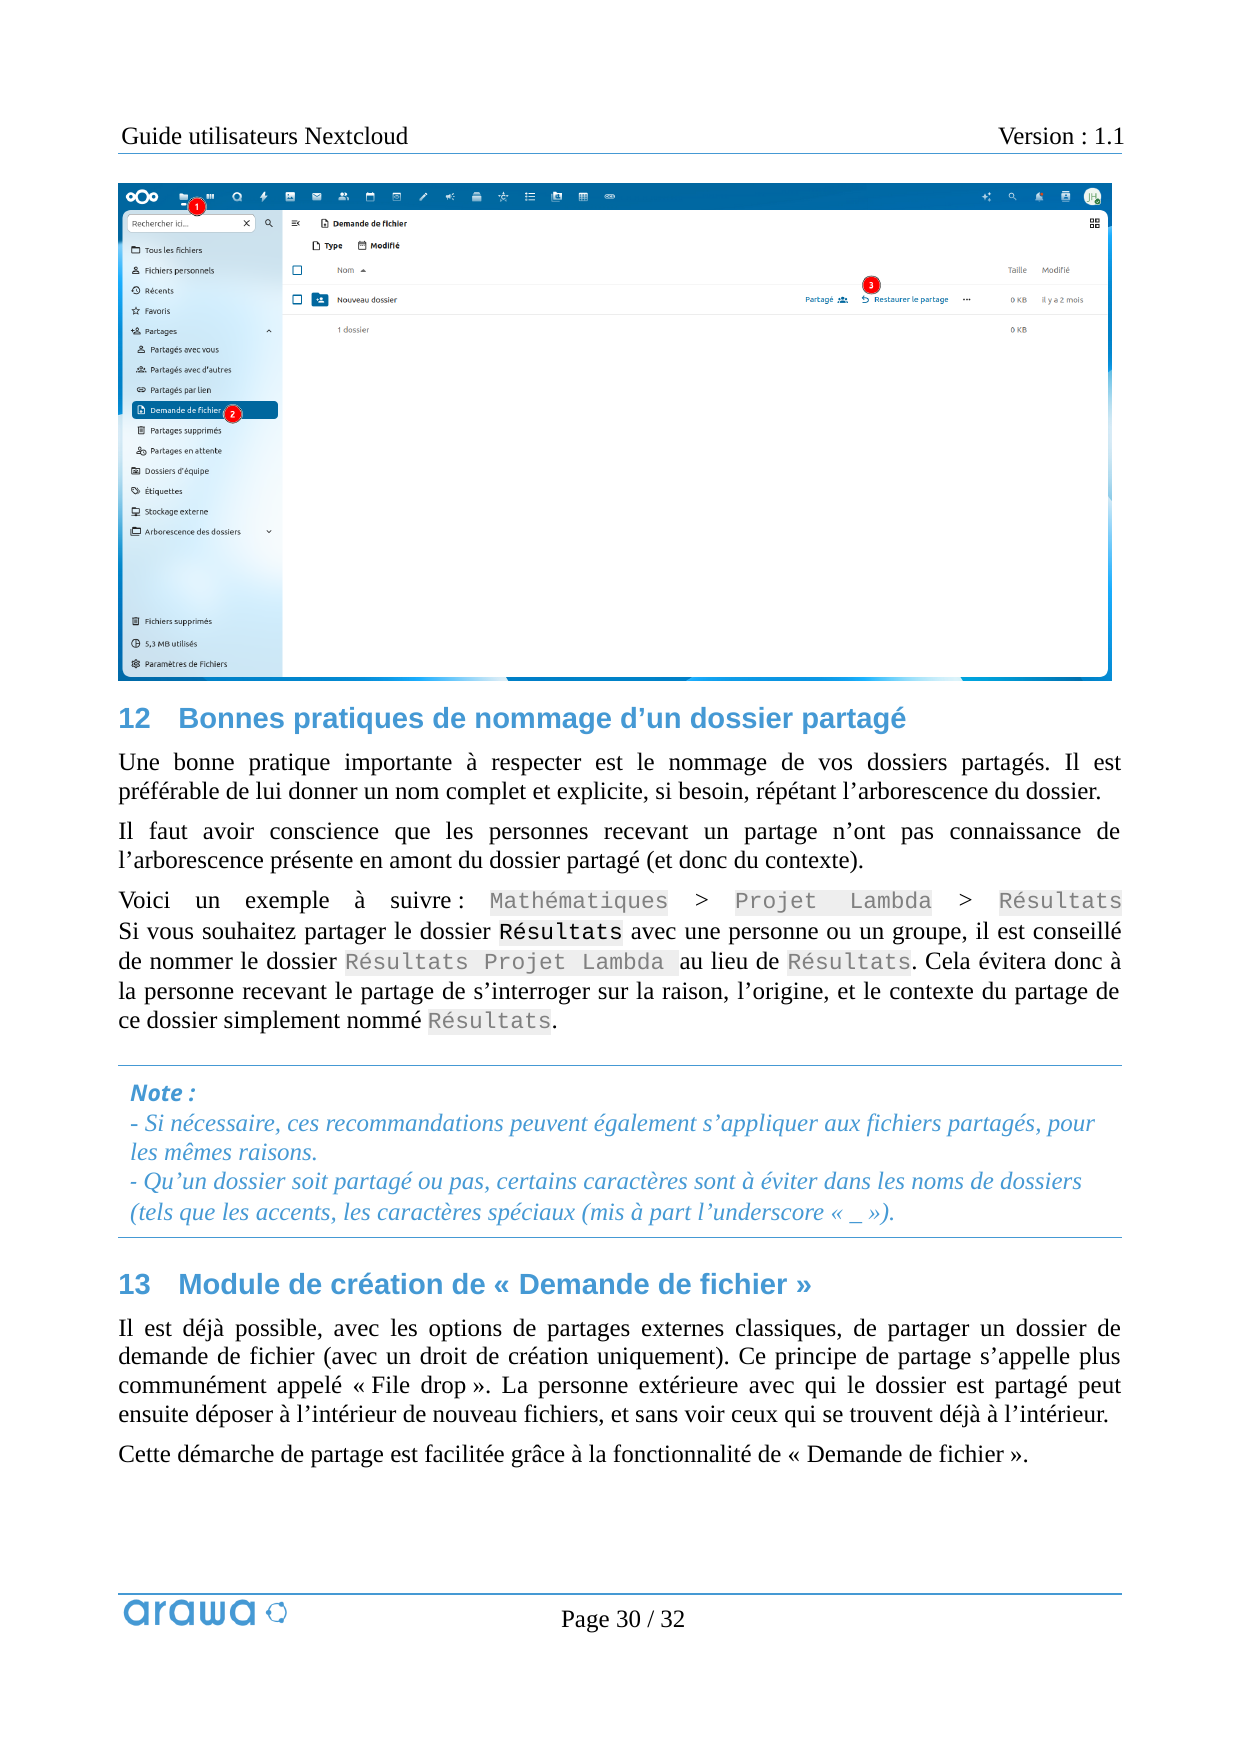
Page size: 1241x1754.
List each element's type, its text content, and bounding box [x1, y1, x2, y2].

text Il faut avoir conscience que les personnes recevant un partage n’ont pas connaissance de l’arborescence présente en amont du dossier partagé (et donc du contexte). [118, 816, 1122, 874]
text Voici un exemple à suivre : Mathématiques > Projet Lambda > Résultats Si vous souhaitez partager le dossier Résultats avec une personne ou un groupe, il est conseillé de nommer le dossier Résultats Projet Lambda au lieu de Résultats. Cela évitera donc à la personne recevant le partage de s’interroger sur la raison, l’origine, et le contexte du partage de ce dossier simplement nommé Résultats. [118, 886, 1122, 1035]
text Il est déjà possible, avec les options de partages externes classiques, de partager un dossier de demande de fichier (avec un droit de création uniquement). Ce principe de partage s’appelle plus communément appelé « File drop ». La personne extérieure avec qui le dossier est partagé peut ensuite déposer à l’intérieur de nouveau fichiers, et sans voir ceux qui se trouvent déjà à l’intérieur. [118, 1313, 1122, 1428]
text Cette démarche de partage est facilitée grâce à la fonctionnalité de « Demande de fichier ». [118, 1439, 1122, 1468]
subtitle Module de création de « Demande de fichier » [118, 1267, 1122, 1300]
text Une bonne pratique importante à respecter est le nommage de vos dossiers partagés. Il est préférable de lui donner un nom complet et explicite, si besoin, répétant l’arborescence du dossier. [118, 747, 1122, 804]
text Note : - Si nécessaire, ces recommandations peuvent également s’appliquer aux fichiers partagés, pour les mêmes raisons. - Qu’un dossier soit partagé ou pas, certains caractères sont à éviter dans les noms de dossiers (tels que les accents, les caractères spéciaux (mis à part l’underscore « _ »). [118, 1066, 1122, 1237]
subtitle Bonnes pratiques de nommage d’un dossier partagé [118, 701, 1122, 734]
picture [118, 183, 1112, 681]
picture [121, 1597, 290, 1628]
